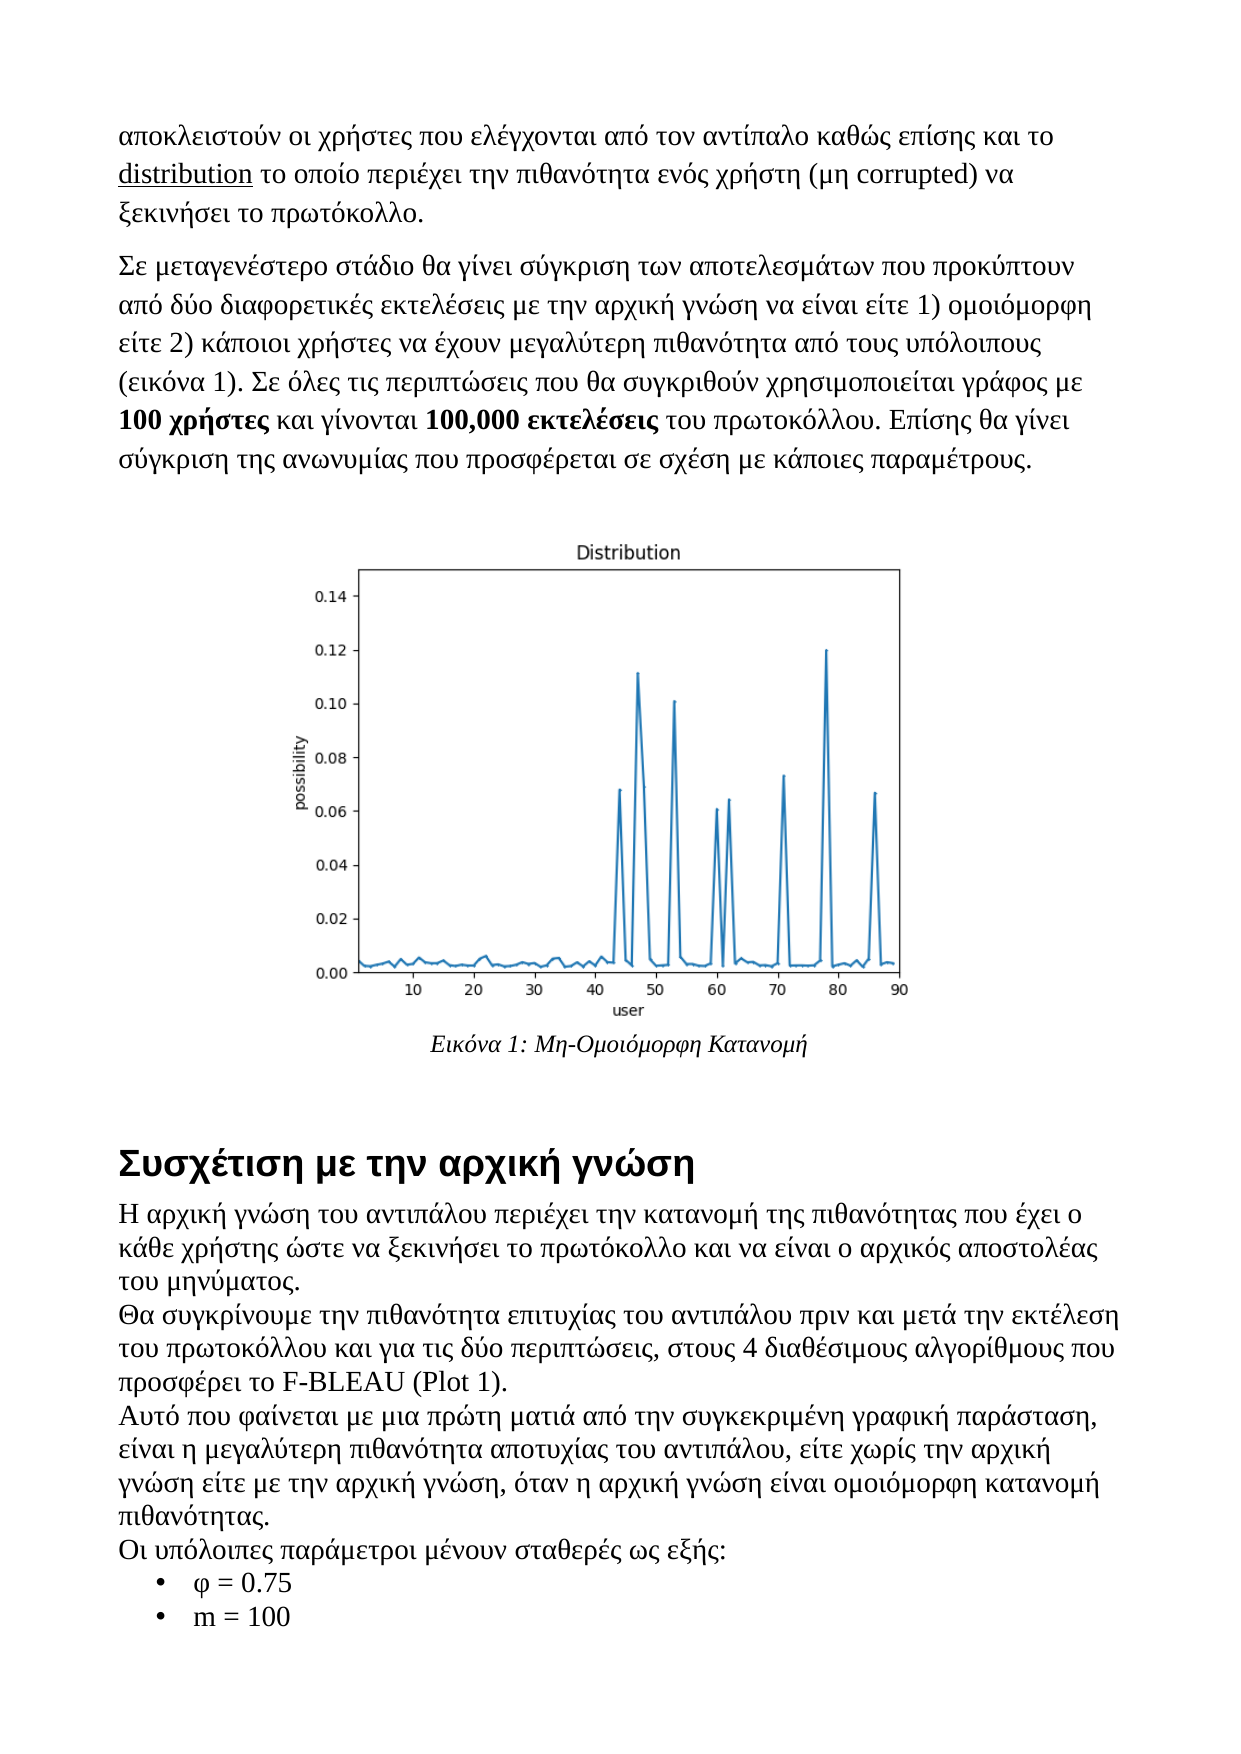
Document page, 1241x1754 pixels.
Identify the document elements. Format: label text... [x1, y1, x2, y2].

text Θα συγκρίνουμε την πιθανότητα επιτυχίας του αντιπάλου πριν και μετά την εκτέλεση του πρωτοκόλλου και για τις δύο περιπτώσεις, στους 4 διαθέσιμους αλγορίθμους που προσφέρει το F-BLEAU (Plot 1). [118, 1297, 1122, 1398]
list φ = 0.75 [156, 1565, 1122, 1599]
text Οι υπόλοιπες παράμετροι μένουν σταθερές ως εξής: [118, 1532, 1122, 1565]
text ΕικόναΕικόνα 1: Μη-Ομοιόμορφη Κατανομή [264, 507, 976, 1058]
text Η αρχική γνώση του αντιπάλου περιέχει την κατανομή της πιθανότητας που έχει ο κάθε χρήστης ώστε να ξεκινήσει το πρωτόκολλο και να είναι ο αρχικός αποστολέας του μηνύματος. [118, 1196, 1122, 1297]
list m = 100 [156, 1599, 1122, 1633]
text αποκλειστούν οι χρήστες που ελέγχονται από τον αντίπαλο καθώς επίσης και το distribution το οποίο περιέχει την πιθανότητα ενός χρήστη (μη corrupted) να ξεκινήσει το πρωτόκολλο. [118, 118, 1122, 229]
text Σε μεταγενέστερο στάδιο θα γίνει σύγκριση των αποτελεσμάτων που προκύπτουν από δύο διαφορετικές εκτελέσεις με την αρχική γνώση να είναι είτε 1) ομοιόμορφη είτε 2) κάποιοι χρήστες να έχουν μεγαλύτερη πιθανότητα από τους υπόλοιπους (εικόνα 1). Σε όλες τις περιπτώσεις που θα συγκριθούν χρησιμοποιείται γράφος με 100 χρήστες και γίνονται 100,000 εκτελέσεις του πρωτοκόλλου. Επίσης θα γίνει σύγκριση της ανωνυμίας που προσφέρεται σε σχέση με κάποιες παραμέτρους. [118, 248, 1122, 474]
subtitle Συσχέτιση με την αρχική γνώση [118, 1140, 1122, 1184]
text Αυτό που φαίνεται με μια πρώτη ματιά από την συγκεκριμένη γραφική παράσταση, είναι η μεγαλύτερη πιθανότητα αποτυχίας του αντιπάλου, είτε χωρίς την αρχική γνώση είτε με την αρχική γνώση, όταν η αρχική γνώση είναι ομοιόμορφη κατανομή πιθανότητας. [118, 1398, 1122, 1532]
picture [271, 506, 969, 1030]
